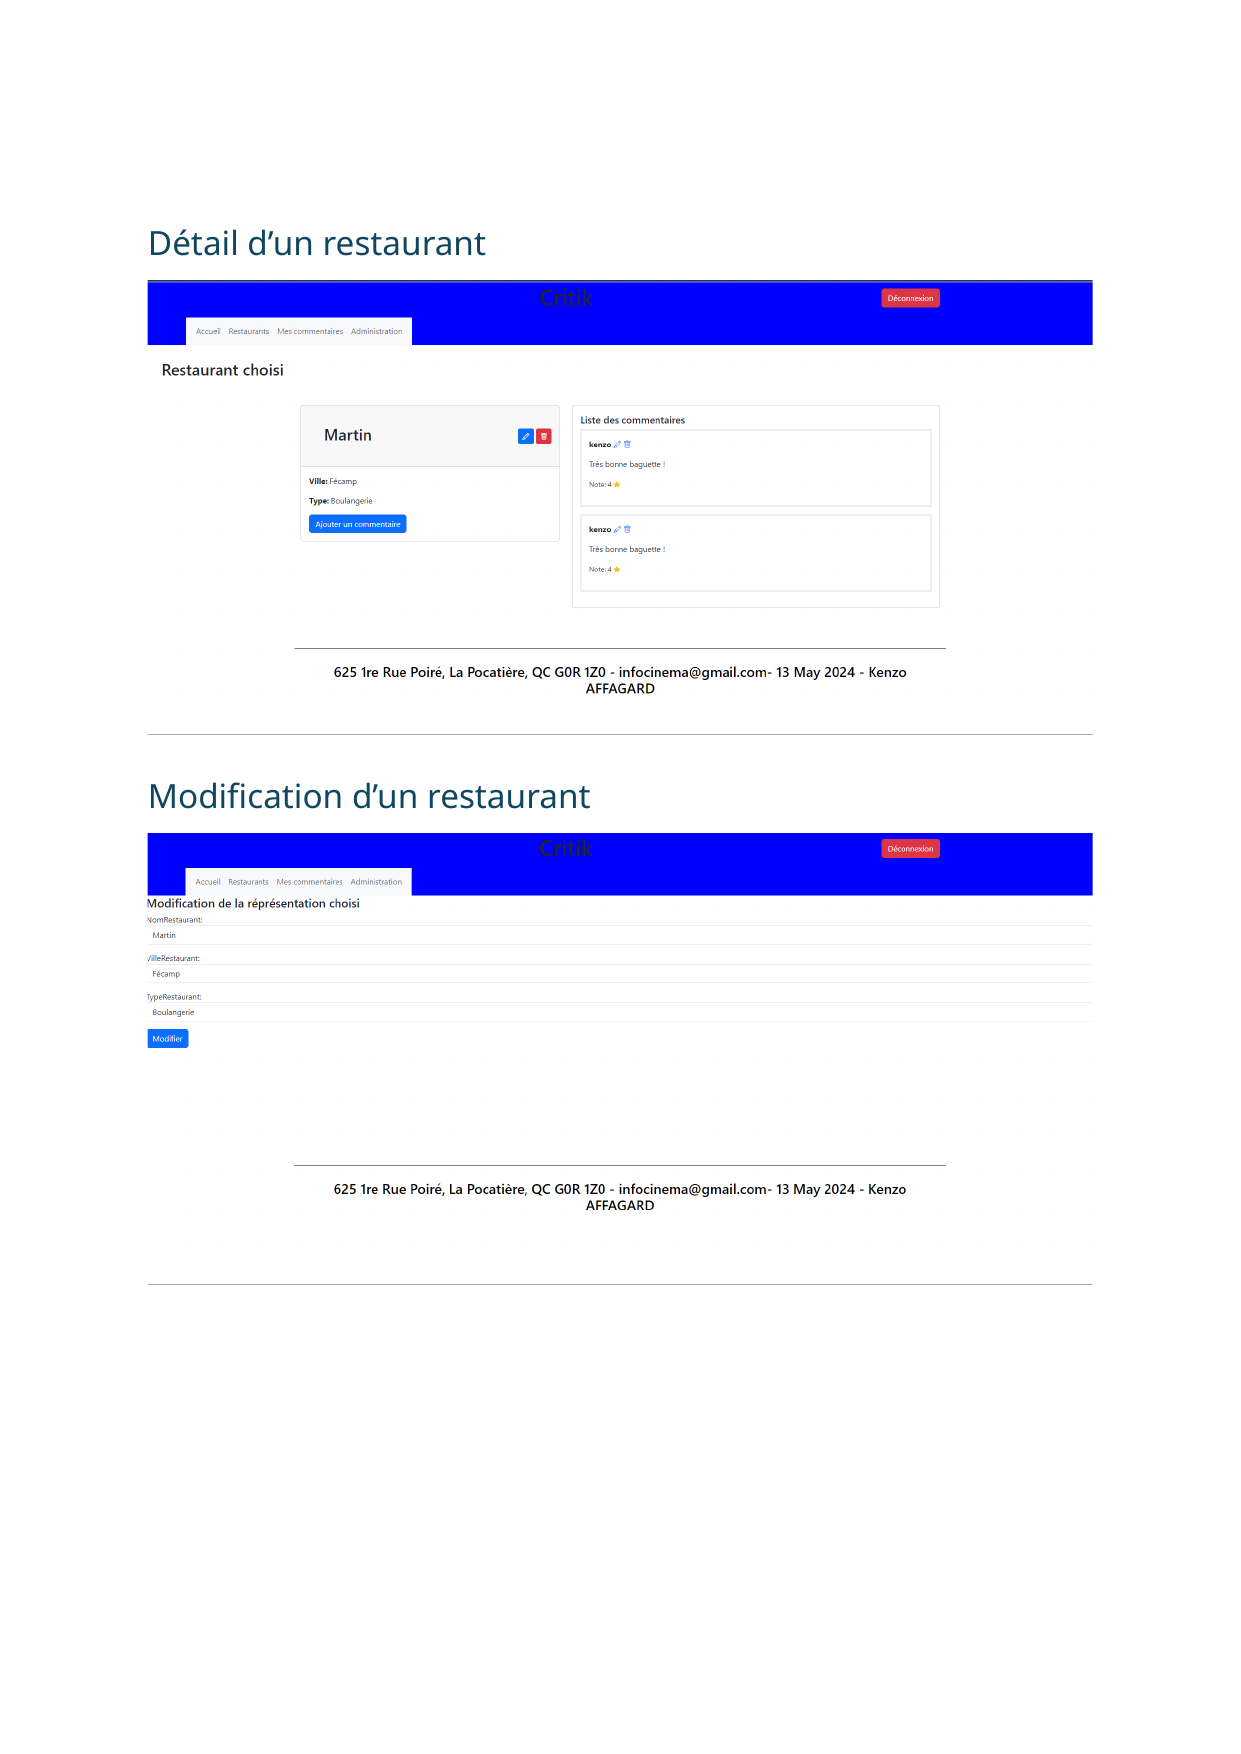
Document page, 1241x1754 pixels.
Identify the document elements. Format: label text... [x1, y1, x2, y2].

subtitle Modification d’un restaurant [148, 773, 1093, 818]
subtitle Détail d’un restaurant [148, 220, 1093, 266]
